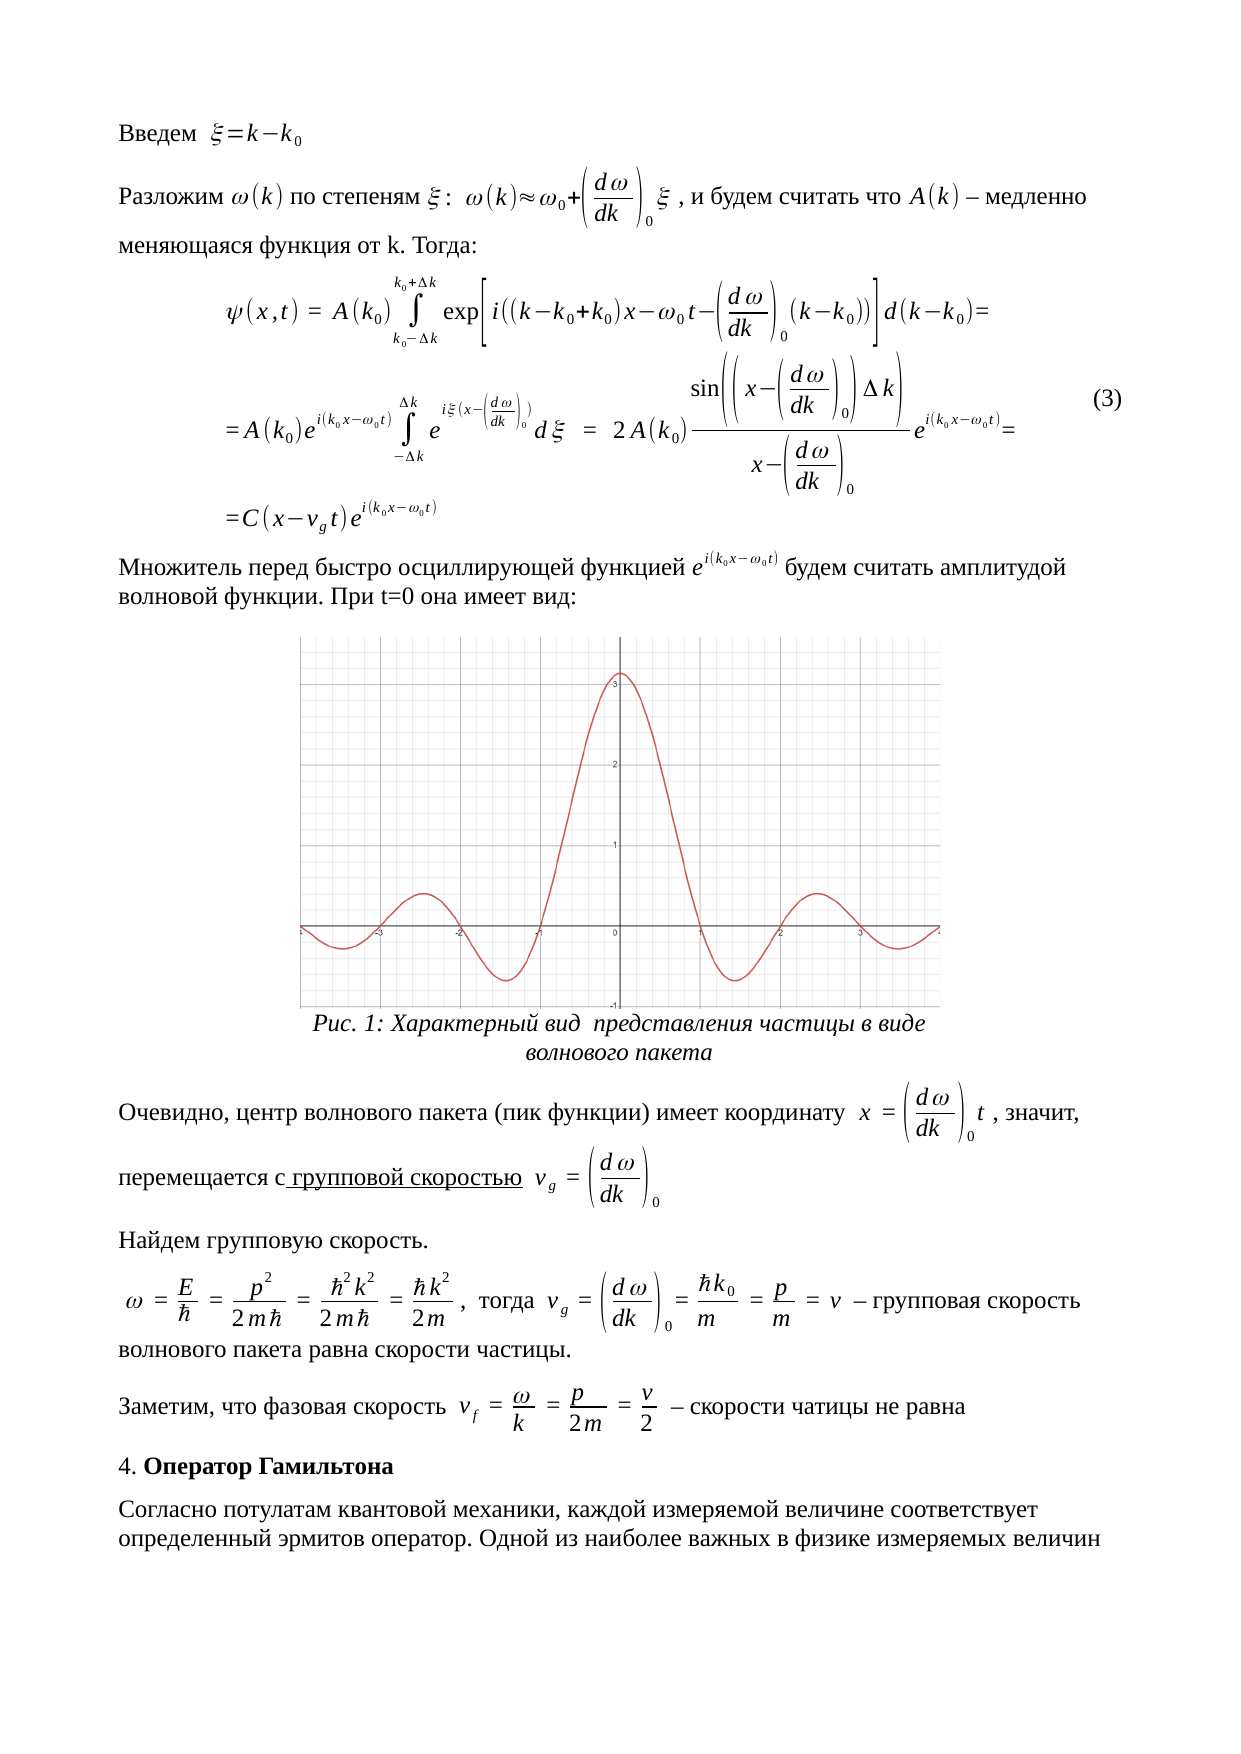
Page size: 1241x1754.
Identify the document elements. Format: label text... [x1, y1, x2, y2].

text , тогда – групповая скорость волнового пакета равна скорости частицы. [118, 1269, 1122, 1363]
picture [300, 637, 941, 1009]
text Заметим, что фазовая скорость – скорости чатицы не равна [118, 1378, 1122, 1437]
text Найдем групповую скорость. [118, 1225, 1122, 1254]
text 4. Оператор Гамильтона [118, 1451, 1122, 1480]
text Очевидно, центр волнового пакета (пик функции) имеет координату , значит, перемещается с групповой скоростью [118, 1081, 1122, 1211]
text Введем [118, 118, 1122, 151]
text Согласно потулатам квантовой механики, каждой измеряемой величине соответствует определенный эрмитов оператор. Одной из наиболее важных в физике измеряемых величин является энергия. Общая энергия системы складывается из кинетической и потенциальной энергий: [118, 1494, 1122, 1552]
text (3) [118, 273, 1122, 534]
text Множитель перед быстро осциллирующей функциейбудем считать амплитудой волновой функции. При t=0 она имеет вид: [118, 549, 1122, 610]
text Рис. 1: Характерный вид представления частицы в виде волнового пакета [300, 1009, 940, 1066]
text Разложимпо степеням, и будем считать что– медленно меняющаяся функция от k. Тогда: [118, 165, 1122, 259]
